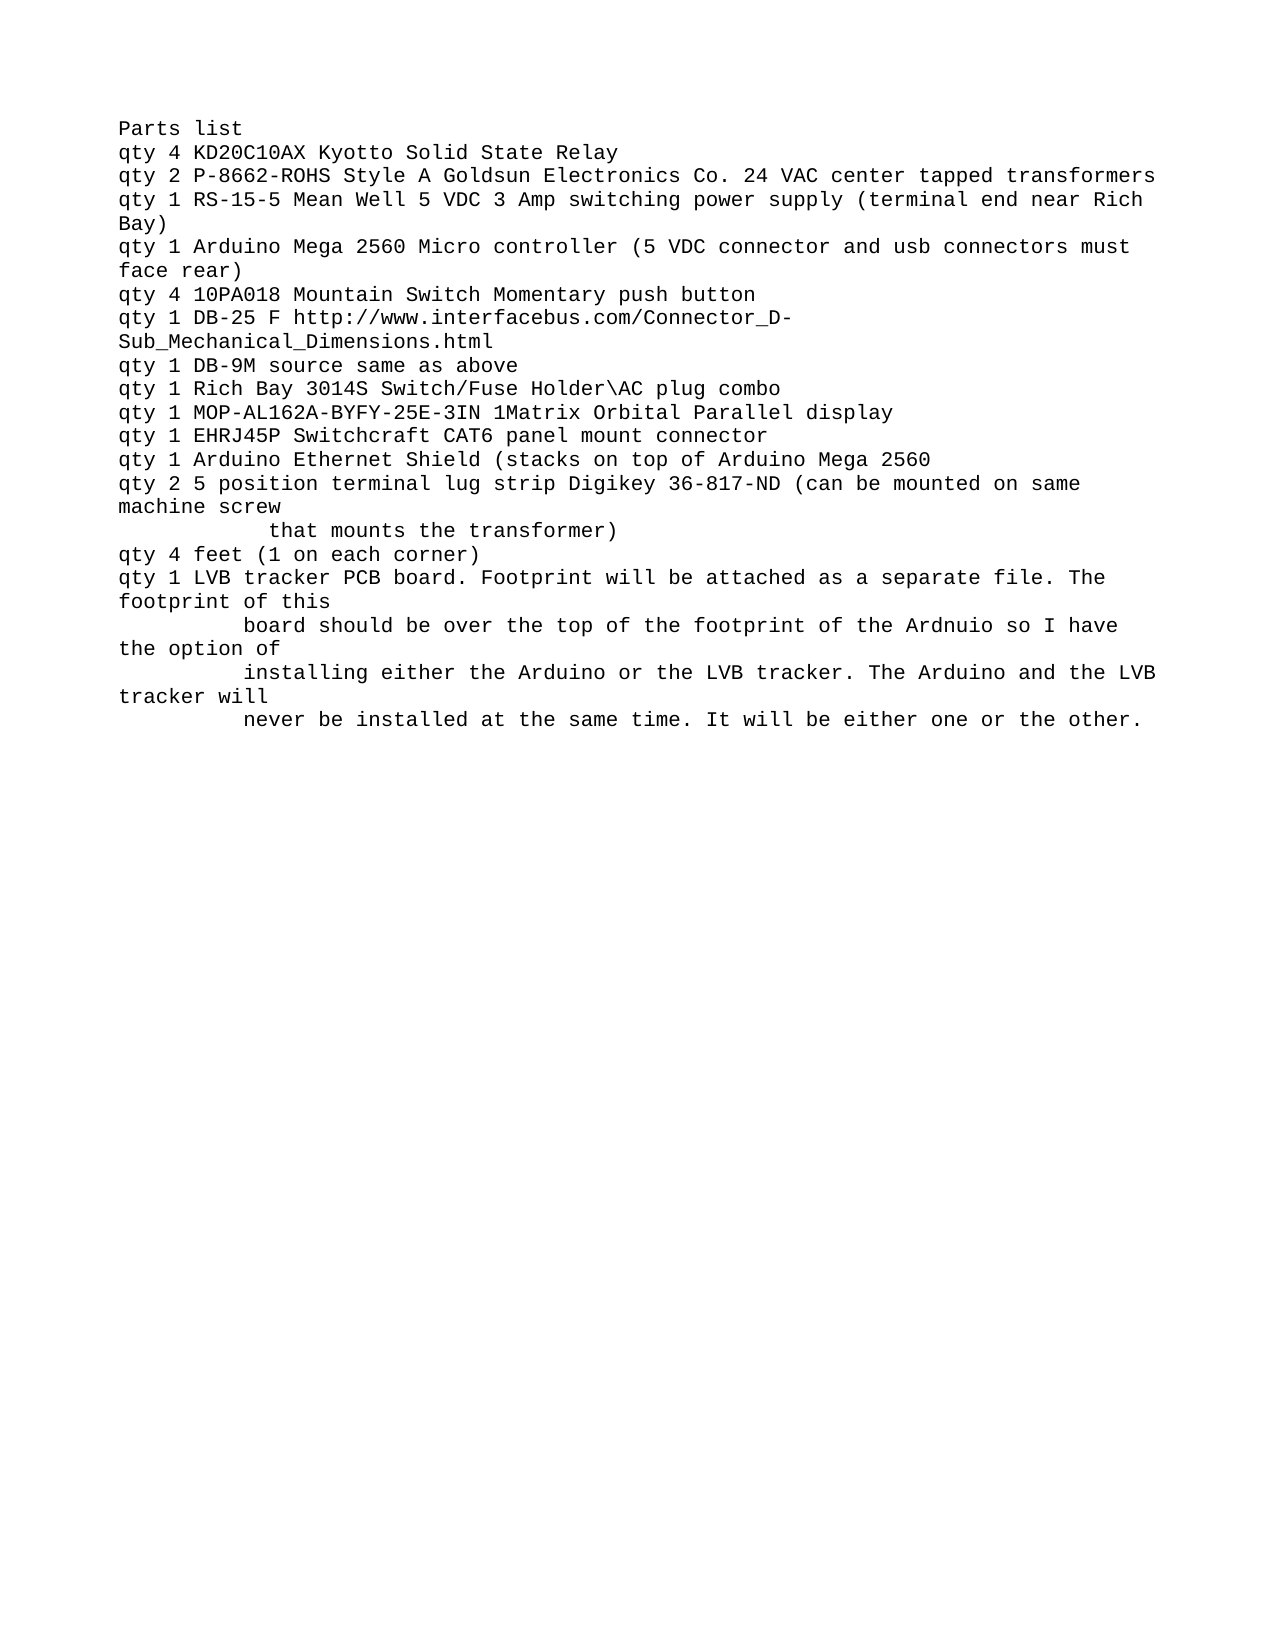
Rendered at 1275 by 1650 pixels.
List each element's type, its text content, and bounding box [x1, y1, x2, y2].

text board should be over the top of the footprint of the Ardnuio so I have the option of [118, 615, 1157, 662]
text qty 1 DB-25 F http://www.interfacebus.com/Connector_D-Sub_Mechanical_Dimensions.html [118, 307, 1157, 354]
text Parts list [118, 118, 1157, 142]
text qty 2 5 position terminal lug strip Digikey 36-817-ND (can be mounted on same machine screw [118, 473, 1157, 520]
text qty 1 DB-9M source same as above [118, 354, 1157, 378]
text qty 1 Rich Bay 3014S Switch/Fuse Holder\AC plug combo [118, 378, 1157, 402]
text qty 1 Arduino Ethernet Shield (stacks on top of Arduino Mega 2560 [118, 449, 1157, 473]
text qty 1 LVB tracker PCB board. Footprint will be attached as a separate file. The footprint of this [118, 567, 1157, 615]
text qty 1 Arduino Mega 2560 Micro controller (5 VDC connector and usb connectors must face rear) [118, 236, 1157, 284]
text qty 2 P-8662-ROHS Style A Goldsun Electronics Co. 24 VAC center tapped transformers [118, 165, 1157, 189]
text qty 4 KD20C10AX Kyotto Solid State Relay [118, 142, 1157, 165]
text qty 4 feet (1 on each corner) [118, 544, 1157, 567]
text that mounts the transformer) [118, 520, 1157, 544]
text installing either the Arduino or the LVB tracker. The Arduino and the LVB tracker will [118, 662, 1157, 709]
text qty 1 MOP-AL162A-BYFY-25E-3IN 1Matrix Orbital Parallel display [118, 402, 1157, 426]
text qty 1 EHRJ45P Switchcraft CAT6 panel mount connector [118, 426, 1157, 449]
text qty 4 10PA018 Mountain Switch Momentary push button [118, 284, 1157, 307]
text qty 1 RS-15-5 Mean Well 5 VDC 3 Amp switching power supply (terminal end near Rich Bay) [118, 189, 1157, 236]
text never be installed at the same time. It will be either one or the other. [118, 709, 1157, 733]
